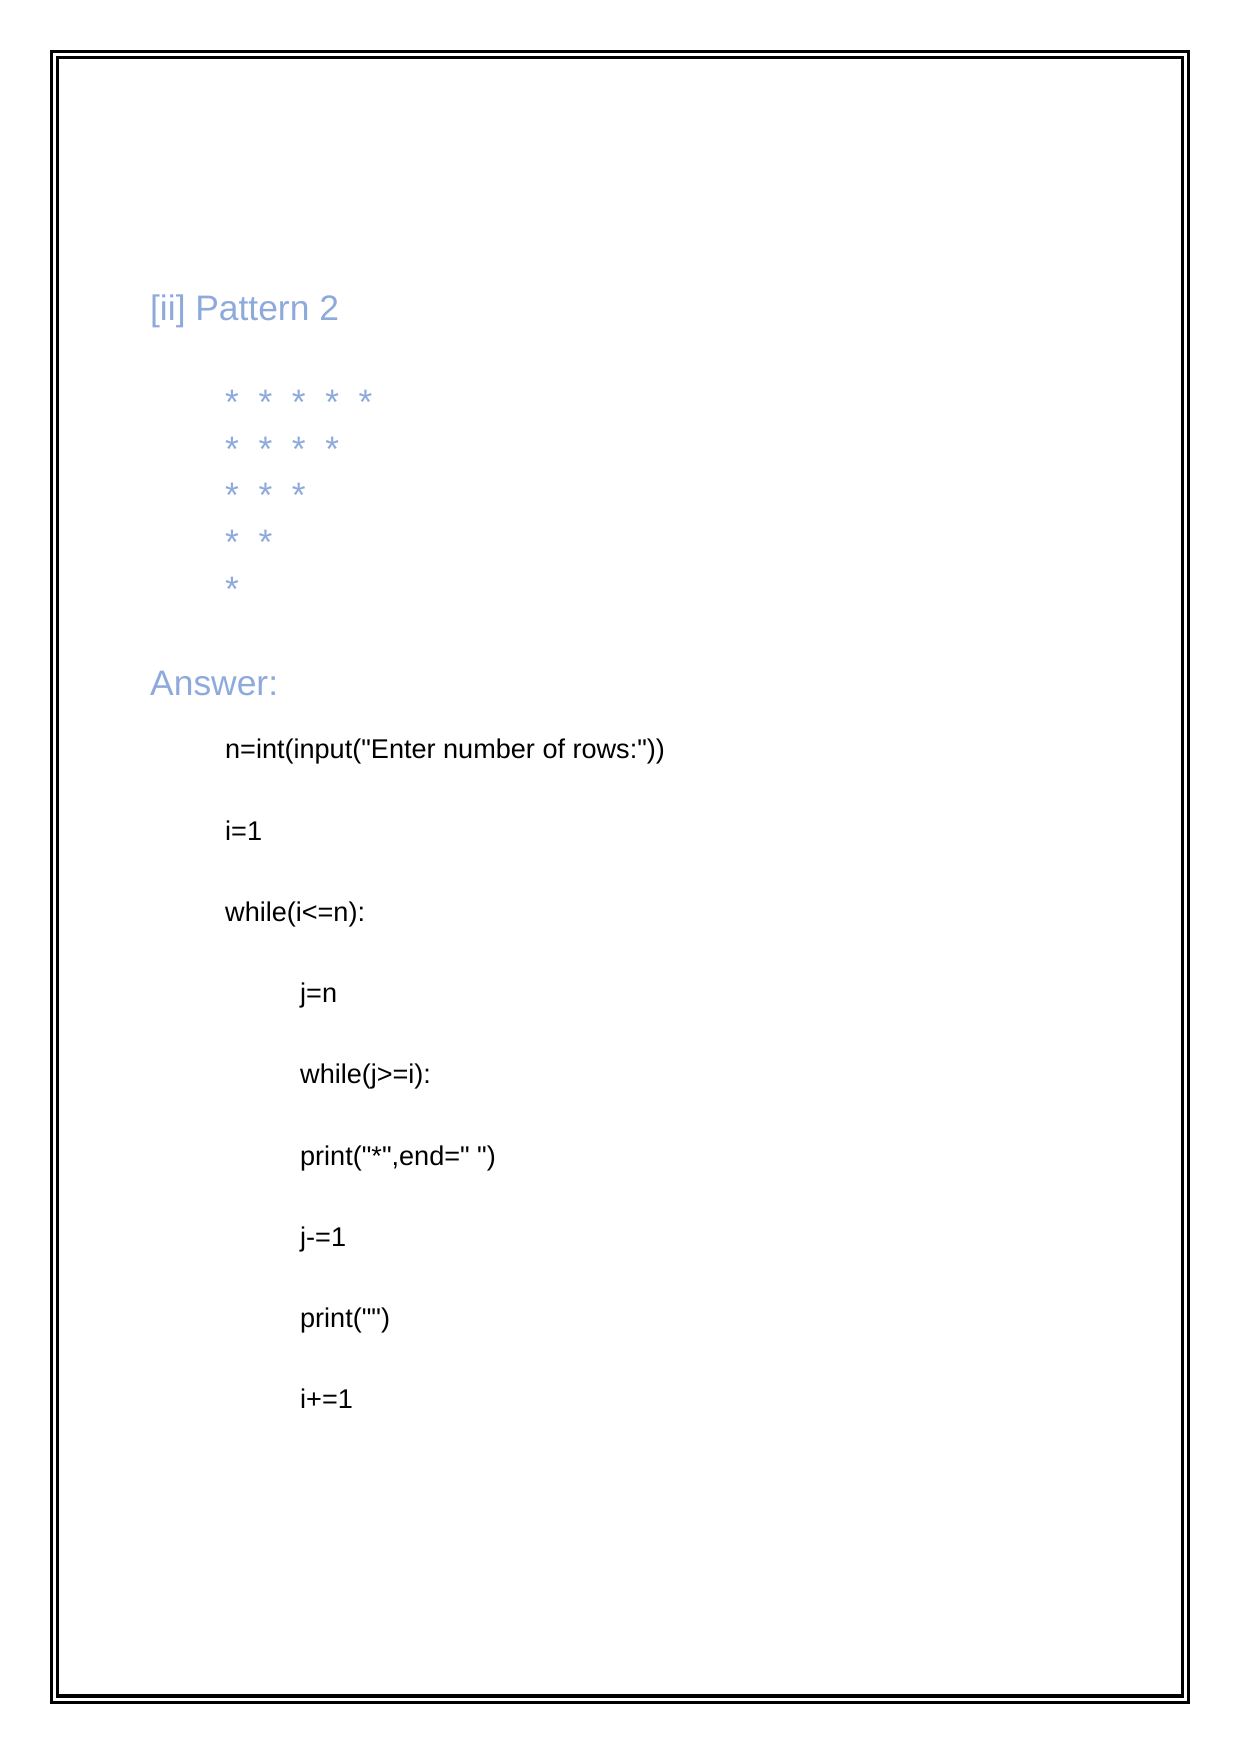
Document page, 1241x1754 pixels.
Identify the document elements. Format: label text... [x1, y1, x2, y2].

text print("") [225, 1302, 1090, 1333]
text i=1 [225, 815, 1090, 846]
text * * * * * [225, 381, 1090, 422]
text * * * * [225, 428, 1090, 468]
text * [225, 568, 1090, 609]
text i+=1 [225, 1383, 1090, 1415]
text [ii] Pattern 2 [150, 287, 1090, 328]
text while(j>=i): [225, 1058, 1090, 1090]
text * * [225, 521, 1090, 562]
text j-=1 [225, 1221, 1090, 1252]
text while(i<=n): [225, 896, 1090, 927]
text Answer: [150, 662, 1090, 702]
text n=int(input("Enter number of rows:")) [225, 733, 1090, 765]
text j=n [225, 977, 1090, 1008]
text * * * [225, 474, 1090, 515]
text print("*",end=" ") [225, 1140, 1090, 1171]
